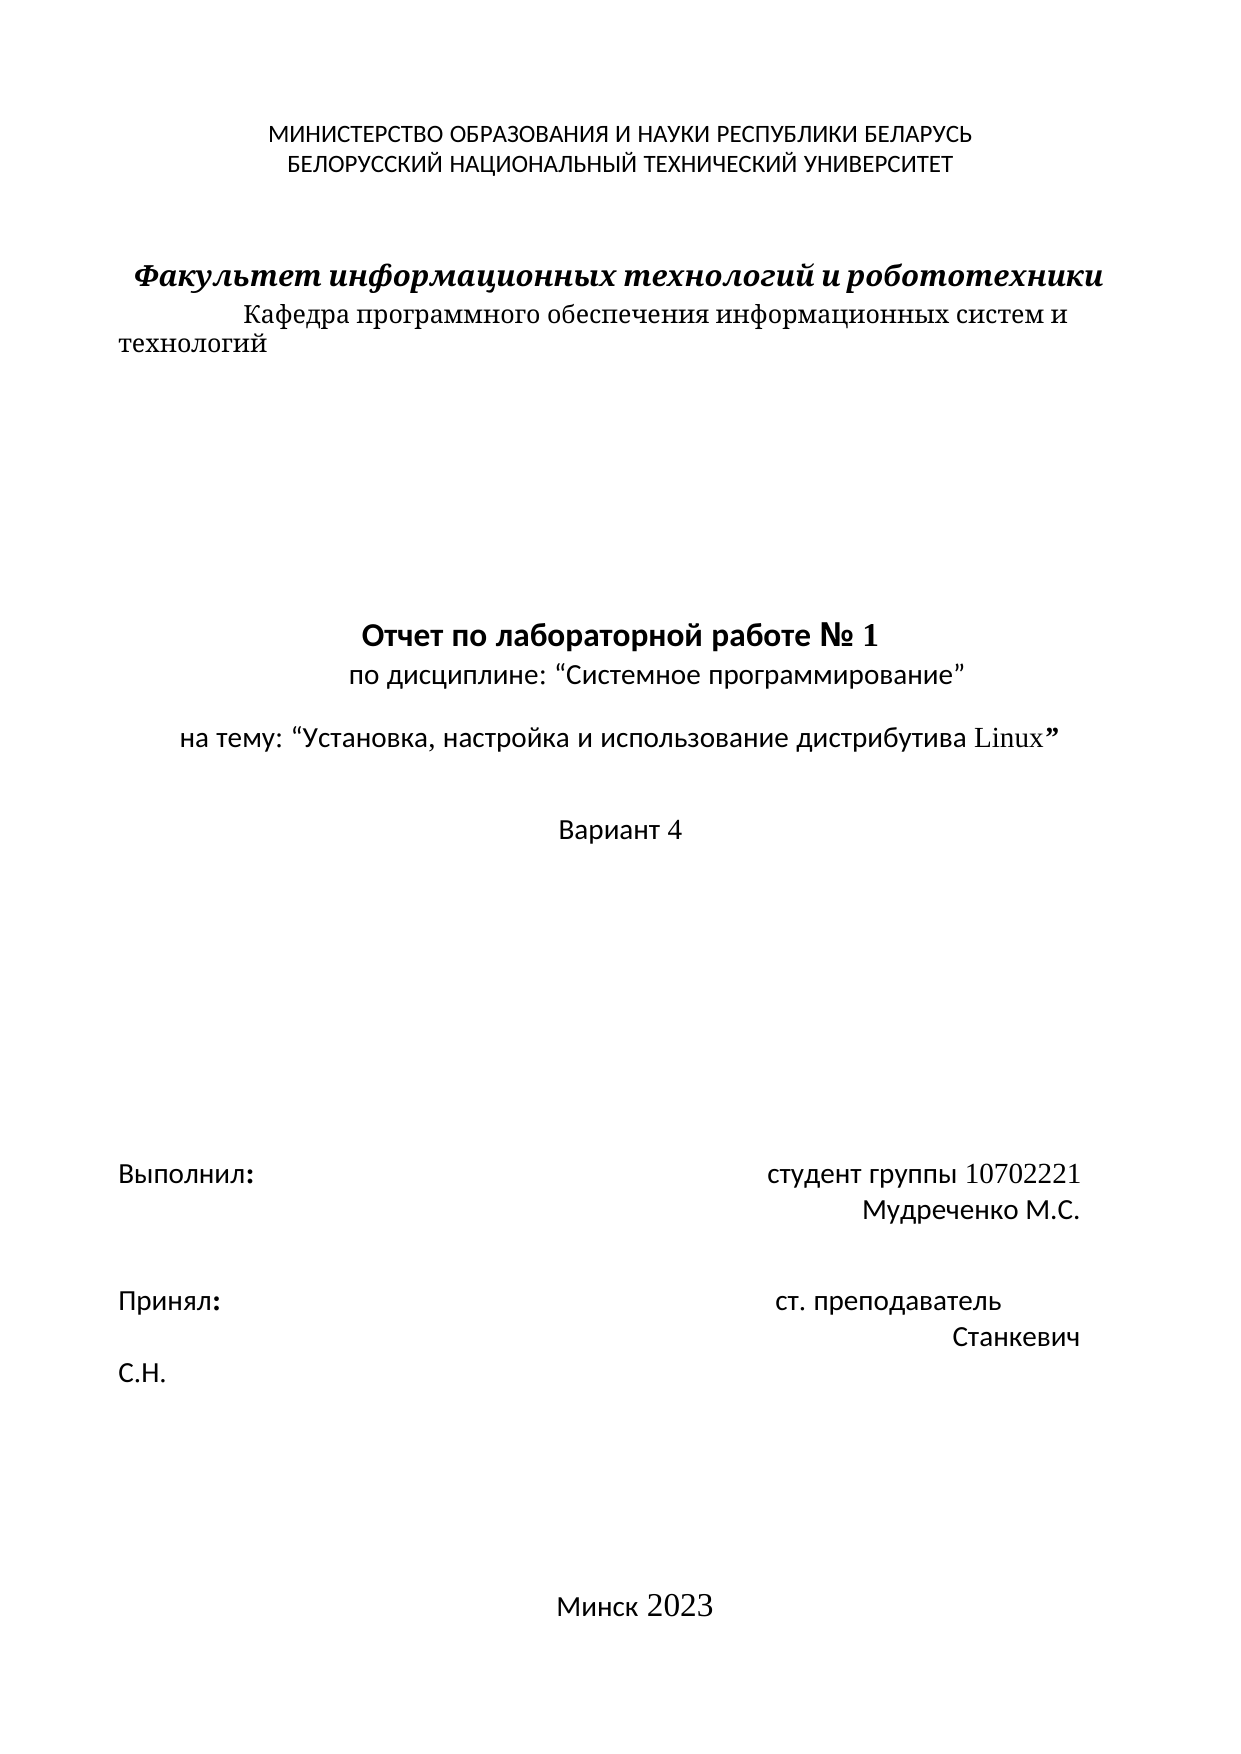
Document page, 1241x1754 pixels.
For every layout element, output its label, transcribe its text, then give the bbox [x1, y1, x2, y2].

text Вариант 4 [118, 811, 1122, 847]
text Минск 2023 [118, 1585, 1122, 1624]
text Отчет по лабораторной работе № 1 [118, 611, 1122, 656]
text по дисциплине: “Системное программирование” [118, 656, 1196, 692]
text Факультет информационных технологий и робототехники [118, 260, 1122, 294]
text Станкевич С.Н. [118, 1318, 1122, 1389]
text на тему: “Установка, настройка и использование дистрибутива Linux” [118, 719, 1122, 755]
text Принял: ст. преподаватель [118, 1282, 1122, 1318]
text Мудреченко М.С. [118, 1191, 1122, 1226]
text Выполнил: студент группы 10702221 [118, 1155, 1122, 1191]
text МИНИСТЕРСТВО ОБРАЗОВАНИЯ И НАУКИ РЕСПУБЛИКИ БЕЛАРУСЬ [118, 118, 1122, 149]
text Кафедра программного обеспечения информационных систем и технологий [118, 300, 1122, 358]
text БЕЛОРУССКИЙ НАЦИОНАЛЬНЫЙ ТЕХНИЧЕСКИЙ УНИВЕРСИТЕТ [118, 149, 1122, 179]
